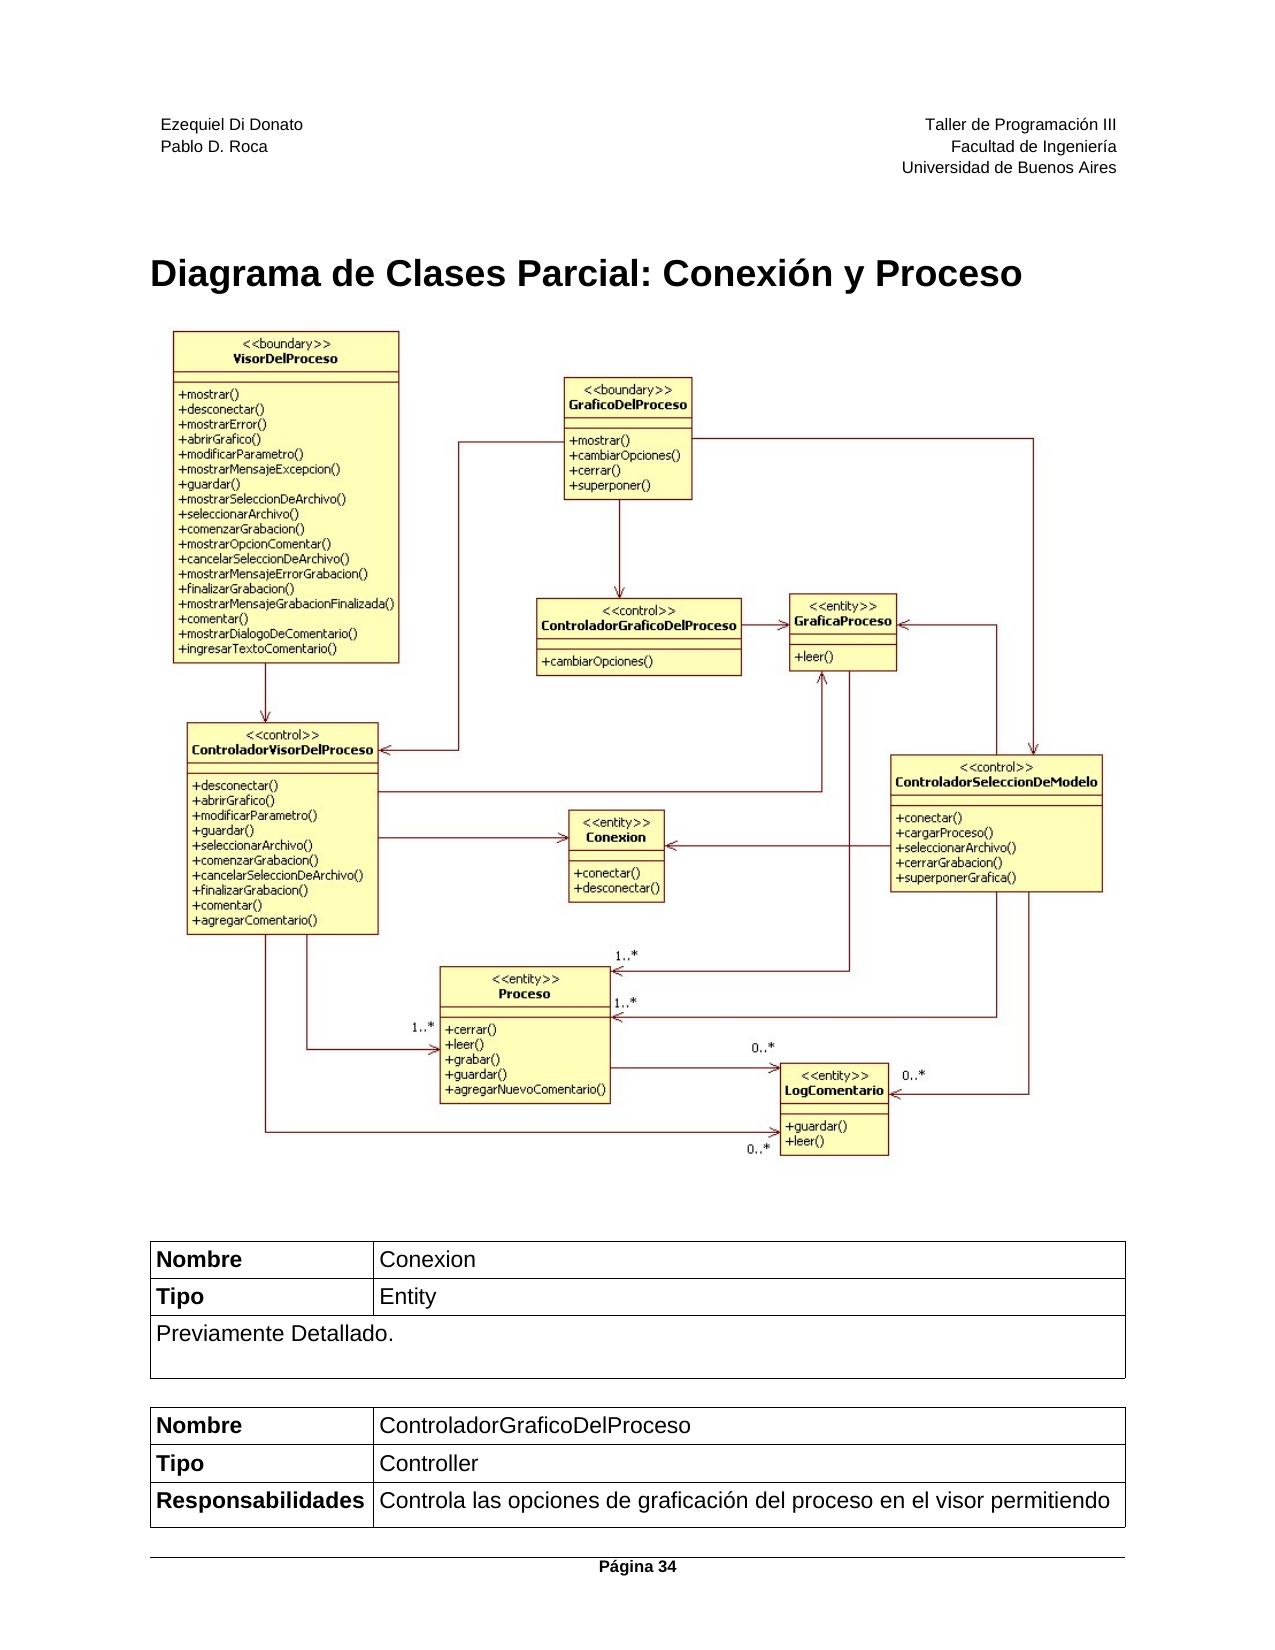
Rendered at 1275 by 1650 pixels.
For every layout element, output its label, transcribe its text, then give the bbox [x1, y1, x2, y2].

picture [150, 309, 1125, 1179]
table_header Conexion [374, 1242, 1125, 1278]
table_header Nombre [151, 1242, 373, 1278]
table_header Nombre [151, 1408, 373, 1444]
table_cell Tipo [151, 1445, 373, 1482]
table_cell Entity [374, 1279, 1125, 1315]
table_cell Controla las opciones de graficación del proceso en el visor permitiendo [374, 1483, 1125, 1527]
table_cell Controller [374, 1445, 1125, 1482]
table_cell Previamente Detallado. [151, 1316, 1125, 1378]
table_cell Tipo [151, 1279, 373, 1315]
subtitle Diagrama de Clases Parcial: Conexión y Proceso [150, 253, 1125, 294]
table_header ControladorGraficoDelProceso [374, 1408, 1125, 1444]
table_cell Responsabilidades [151, 1483, 373, 1527]
